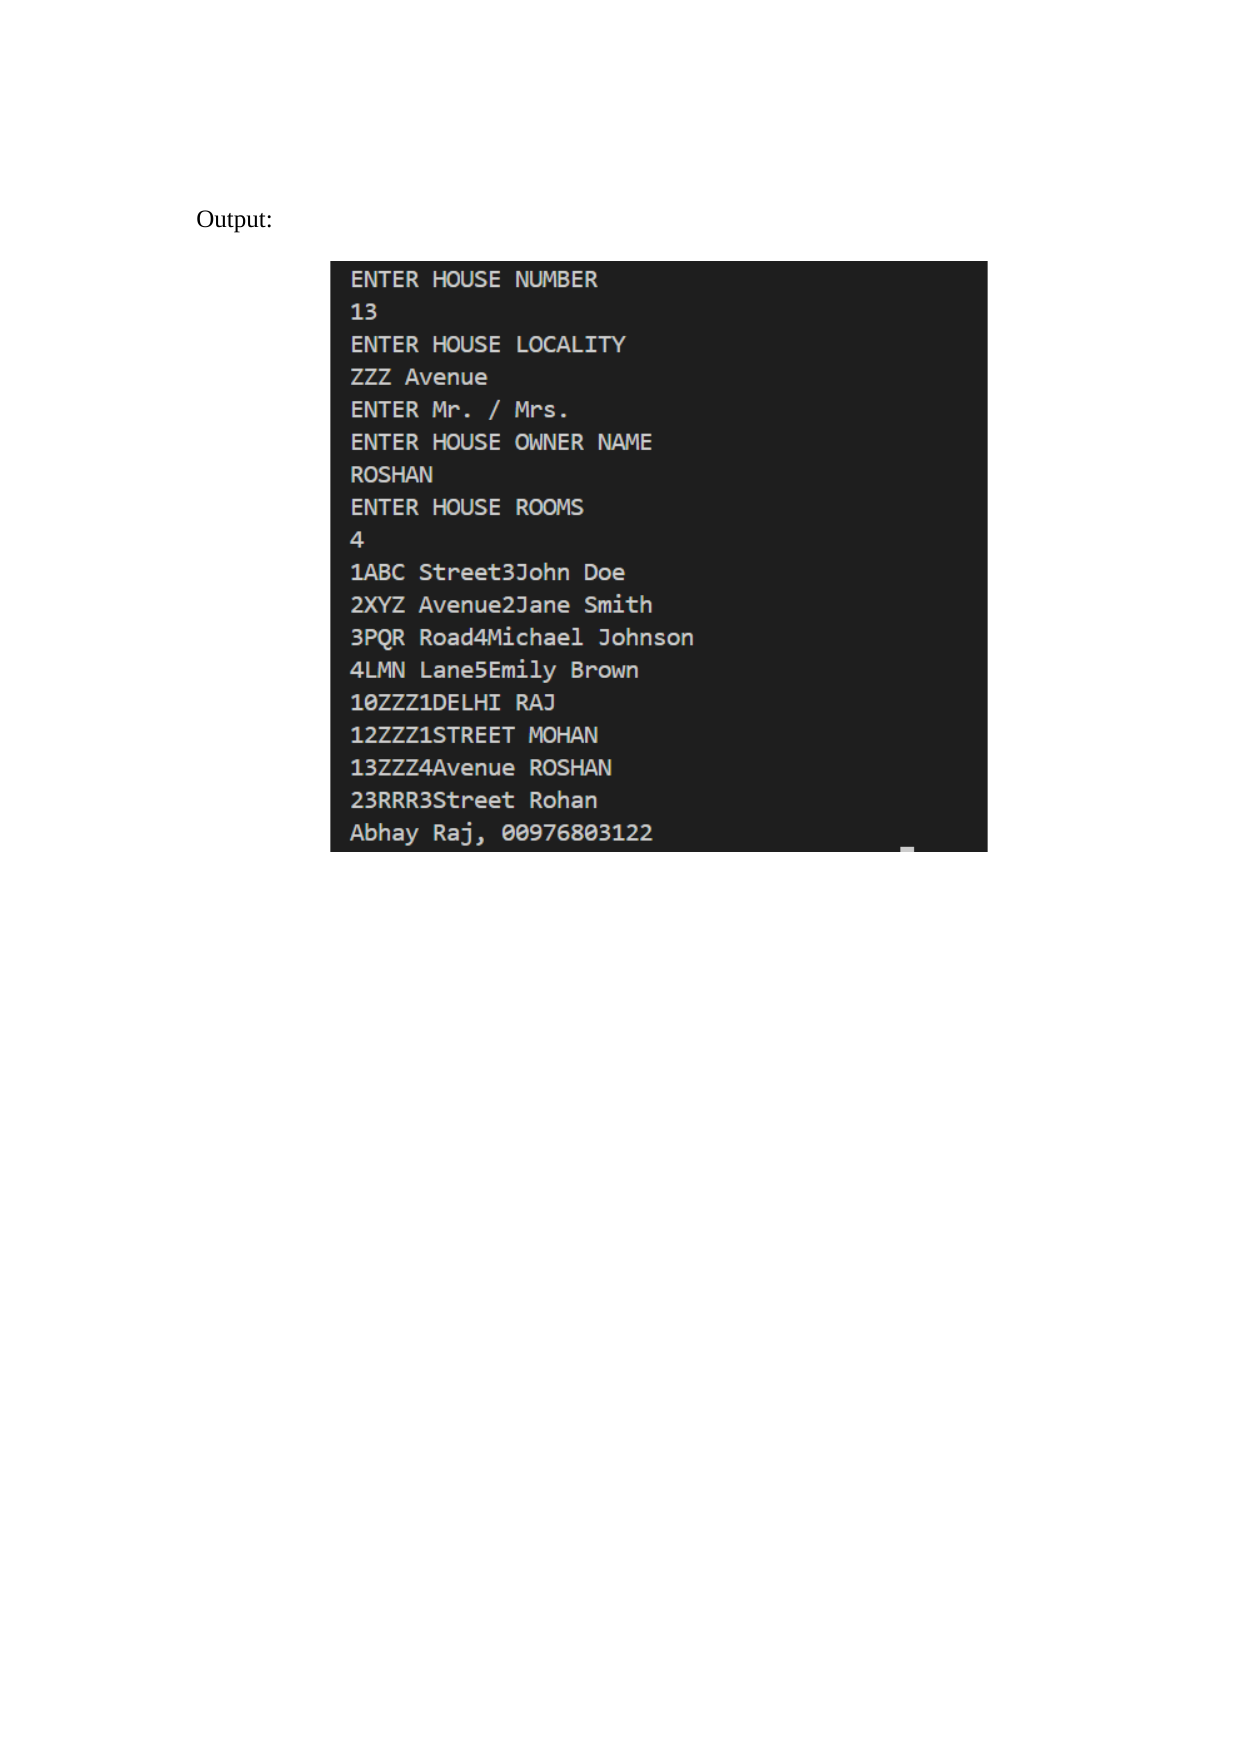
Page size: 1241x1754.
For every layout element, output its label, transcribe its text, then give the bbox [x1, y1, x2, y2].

text Output: [196, 204, 1122, 233]
picture [330, 261, 988, 852]
